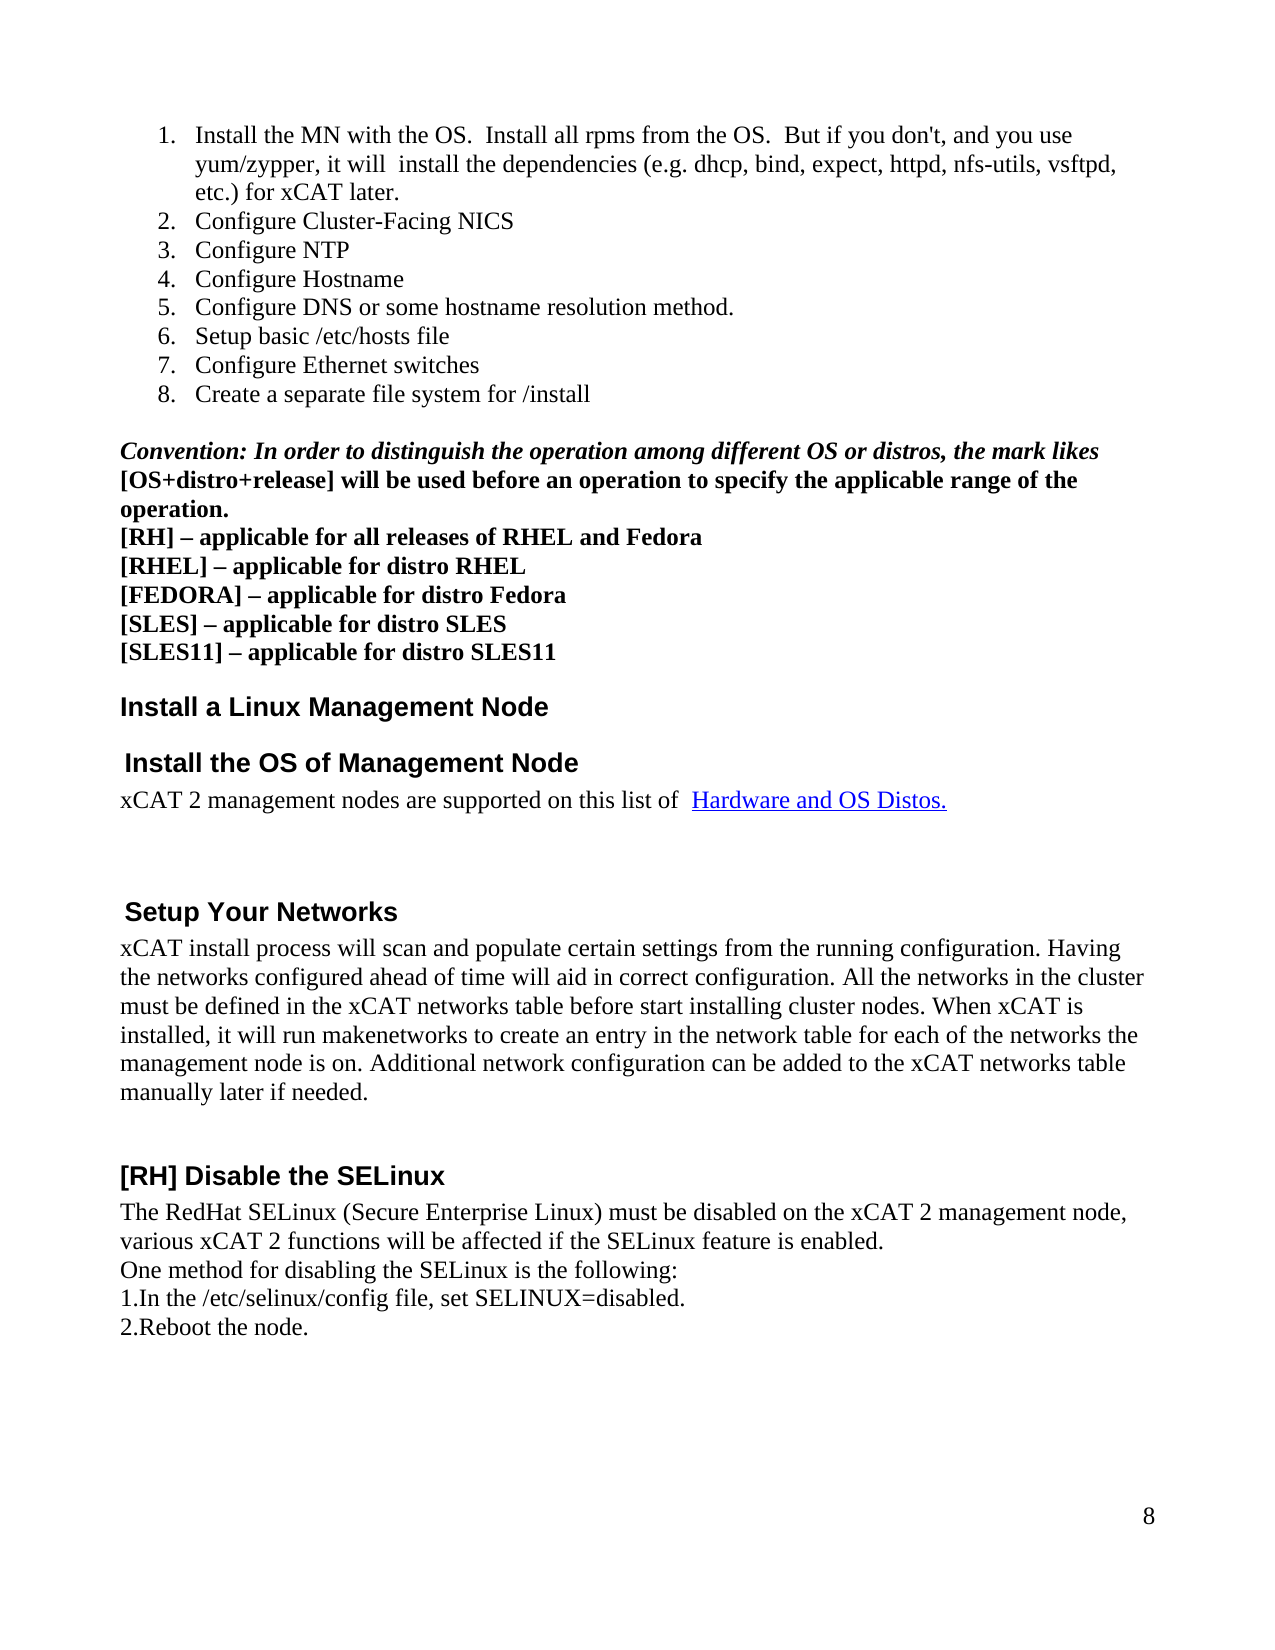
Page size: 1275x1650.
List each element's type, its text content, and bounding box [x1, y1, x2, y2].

list Reboot the node. [120, 1312, 1155, 1341]
text The RedHat SELinux (Secure Enterprise Linux) must be disabled on the xCAT 2 management node, various xCAT 2 functions will be affected if the SELinux feature is enabled. [120, 1197, 1155, 1255]
text Convention: In order to distinguish the operation among different OS or distros, the mark likes [OS+distro+release] will be used before an operation to specify the applicable range of the operation. [120, 436, 1155, 522]
list Install the MN with the OS. Install all rpms from the OS. But if you don't, and you use yum/zypper, it will install the dependencies (e.g. dhcp, bind, expect, httpd, nfs-utils, vsftpd, etc.) for xCAT later. [157, 120, 1155, 206]
list In the /etc/selinux/config file, set SELINUX=disabled. [120, 1283, 1155, 1312]
text xCAT 2 management nodes are supported on this list of Hardware and OS Distos. [120, 785, 1155, 814]
text [FEDORA] – applicable for distro Fedora [120, 580, 1155, 609]
text [SLES] – applicable for distro SLES [120, 609, 1155, 637]
subtitle Install a Linux Management Node [120, 691, 1155, 722]
list Configure Hostname [157, 264, 1155, 292]
list Configure Ethernet switches [157, 350, 1155, 379]
subtitle Setup Your Networks [124, 896, 1155, 927]
list Create a separate file system for /install [157, 379, 1155, 407]
list Configure DNS or some hostname resolution method. [157, 292, 1155, 321]
text [SLES11] – applicable for distro SLES11 [120, 637, 1155, 666]
subtitle [RH] Disable the SELinux [120, 1160, 1155, 1191]
list Configure Cluster-Facing NICS [157, 206, 1155, 235]
list Configure NTP [157, 235, 1155, 264]
list Setup basic /etc/hosts file [157, 321, 1155, 350]
subtitle Install the OS of Management Node [124, 747, 1155, 779]
text [RHEL] – applicable for distro RHEL [120, 551, 1155, 580]
text One method for disabling the SELinux is the following: [120, 1255, 1155, 1283]
text [RH] – applicable for all releases of RHEL and Fedora [120, 522, 1155, 551]
text xCAT install process will scan and populate certain settings from the running configuration. Having the networks configured ahead of time will aid in correct configuration. All the networks in the cluster must be defined in the xCAT networks table before start installing cluster nodes. When xCAT is installed, it will run makenetworks to create an entry in the network table for each of the networks the management node is on. Additional network configuration can be added to the xCAT networks table manually later if needed. [120, 933, 1155, 1106]
